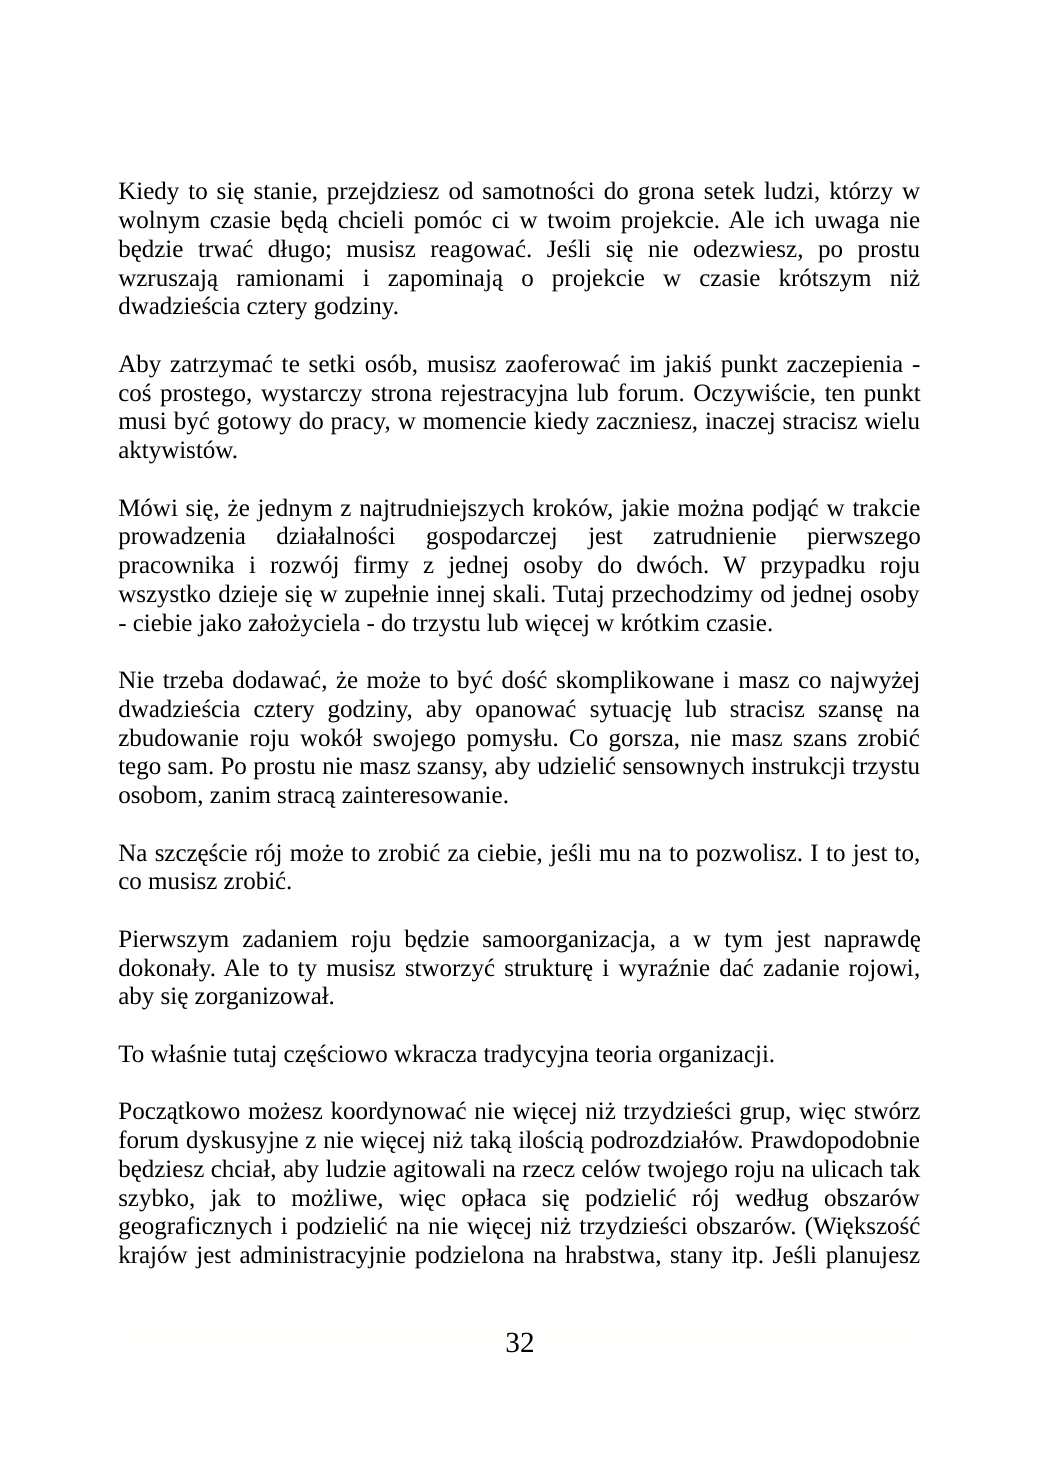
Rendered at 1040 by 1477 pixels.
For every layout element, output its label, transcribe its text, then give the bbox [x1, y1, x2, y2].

text Mówi się, że jednym z najtrudniejszych kroków, jakie można podjąć w trakcie prowadzenia działalności gospodarczej jest zatrudnienie pierwszego pracownika i rozwój firmy z jednej osoby do dwóch. W przypadku roju wszystko dzieje się w zupełnie innej skali. Tutaj przechodzimy od jednej osoby - ciebie jako założyciela - do trzystu lub więcej w krótkim czasie. [118, 493, 921, 636]
text Kiedy to się stanie, przejdziesz od samotności do grona setek ludzi, którzy w wolnym czasie będą chcieli pomóc ci w twoim projekcie. Ale ich uwaga nie będzie trwać długo; musisz reagować. Jeśli się nie odezwiesz, po prostu wzruszają ramionami i zapominają o projekcie w czasie krótszym niż dwadzieścia cztery godziny. [118, 176, 921, 320]
text Na szczęście rój może to zrobić za ciebie, jeśli mu na to pozwolisz. I to jest to, co musisz zrobić. [118, 838, 921, 895]
text Pierwszym zadaniem roju będzie samoorganizacja, a w tym jest naprawdę dokonały. Ale to ty musisz stworzyć strukturę i wyraźnie dać zadanie rojowi, aby się zorganizował. [118, 924, 921, 1010]
text To właśnie tutaj częściowo wkracza tradycyjna teoria organizacji. [118, 1039, 921, 1068]
text Nie trzeba dodawać, że może to być dość skomplikowane i masz co najwyżej dwadzieścia cztery godziny, aby opanować sytuację lub stracisz szansę na zbudowanie roju wokół swojego pomysłu. Co gorsza, nie masz szans zrobić tego sam. Po prostu nie masz szansy, aby udzielić sensownych instrukcji trzystu osobom, zanim stracą zainteresowanie. [118, 665, 921, 809]
text Aby zatrzymać te setki osób, musisz zaoferować im jakiś punkt zaczepienia - coś prostego, wystarczy strona rejestracyjna lub forum. Oczywiście, ten punkt musi być gotowy do pracy, w momencie kiedy zaczniesz, inaczej stracisz wielu aktywistów. [118, 349, 921, 464]
text Początkowo możesz koordynować nie więcej niż trzydzieści grup, więc stwórz forum dyskusyjne z nie więcej niż taką ilością podrozdziałów. Prawdopodobnie będziesz chciał, aby ludzie agitowali na rzecz celów twojego roju na ulicach tak szybko, jak to możliwe, więc opłaca się podzielić rój według obszarów geograficznych i podzielić na nie więcej niż trzydzieści obszarów. (Większość krajów jest administracyjnie podzielona na hrabstwa, stany itp. Jeśli planujesz [118, 1096, 921, 1269]
